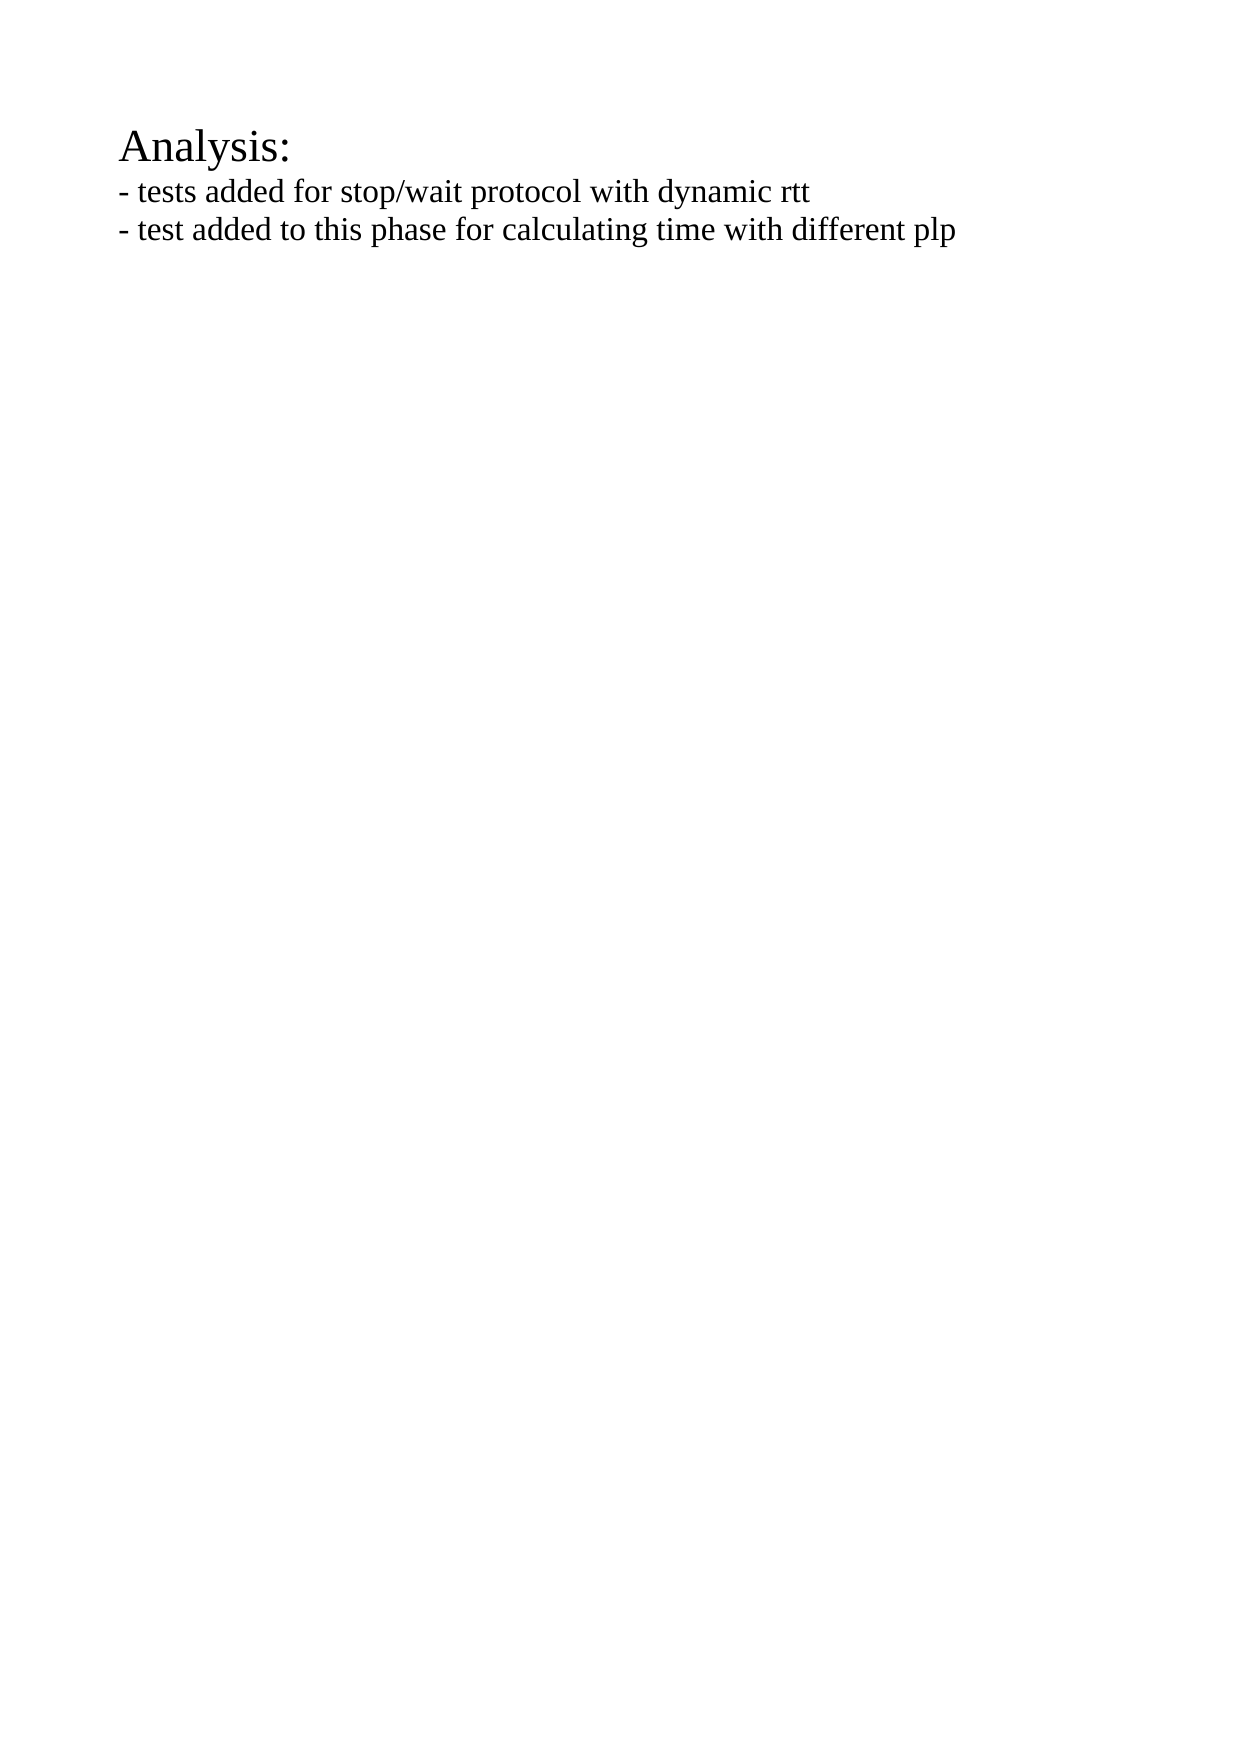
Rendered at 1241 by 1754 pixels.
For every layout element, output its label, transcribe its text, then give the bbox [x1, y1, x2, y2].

text Analysis: [118, 118, 1122, 171]
text - test added to this phase for calculating time with different plp [118, 209, 1122, 247]
text - tests added for stop/wait protocol with dynamic rtt [118, 171, 1122, 209]
